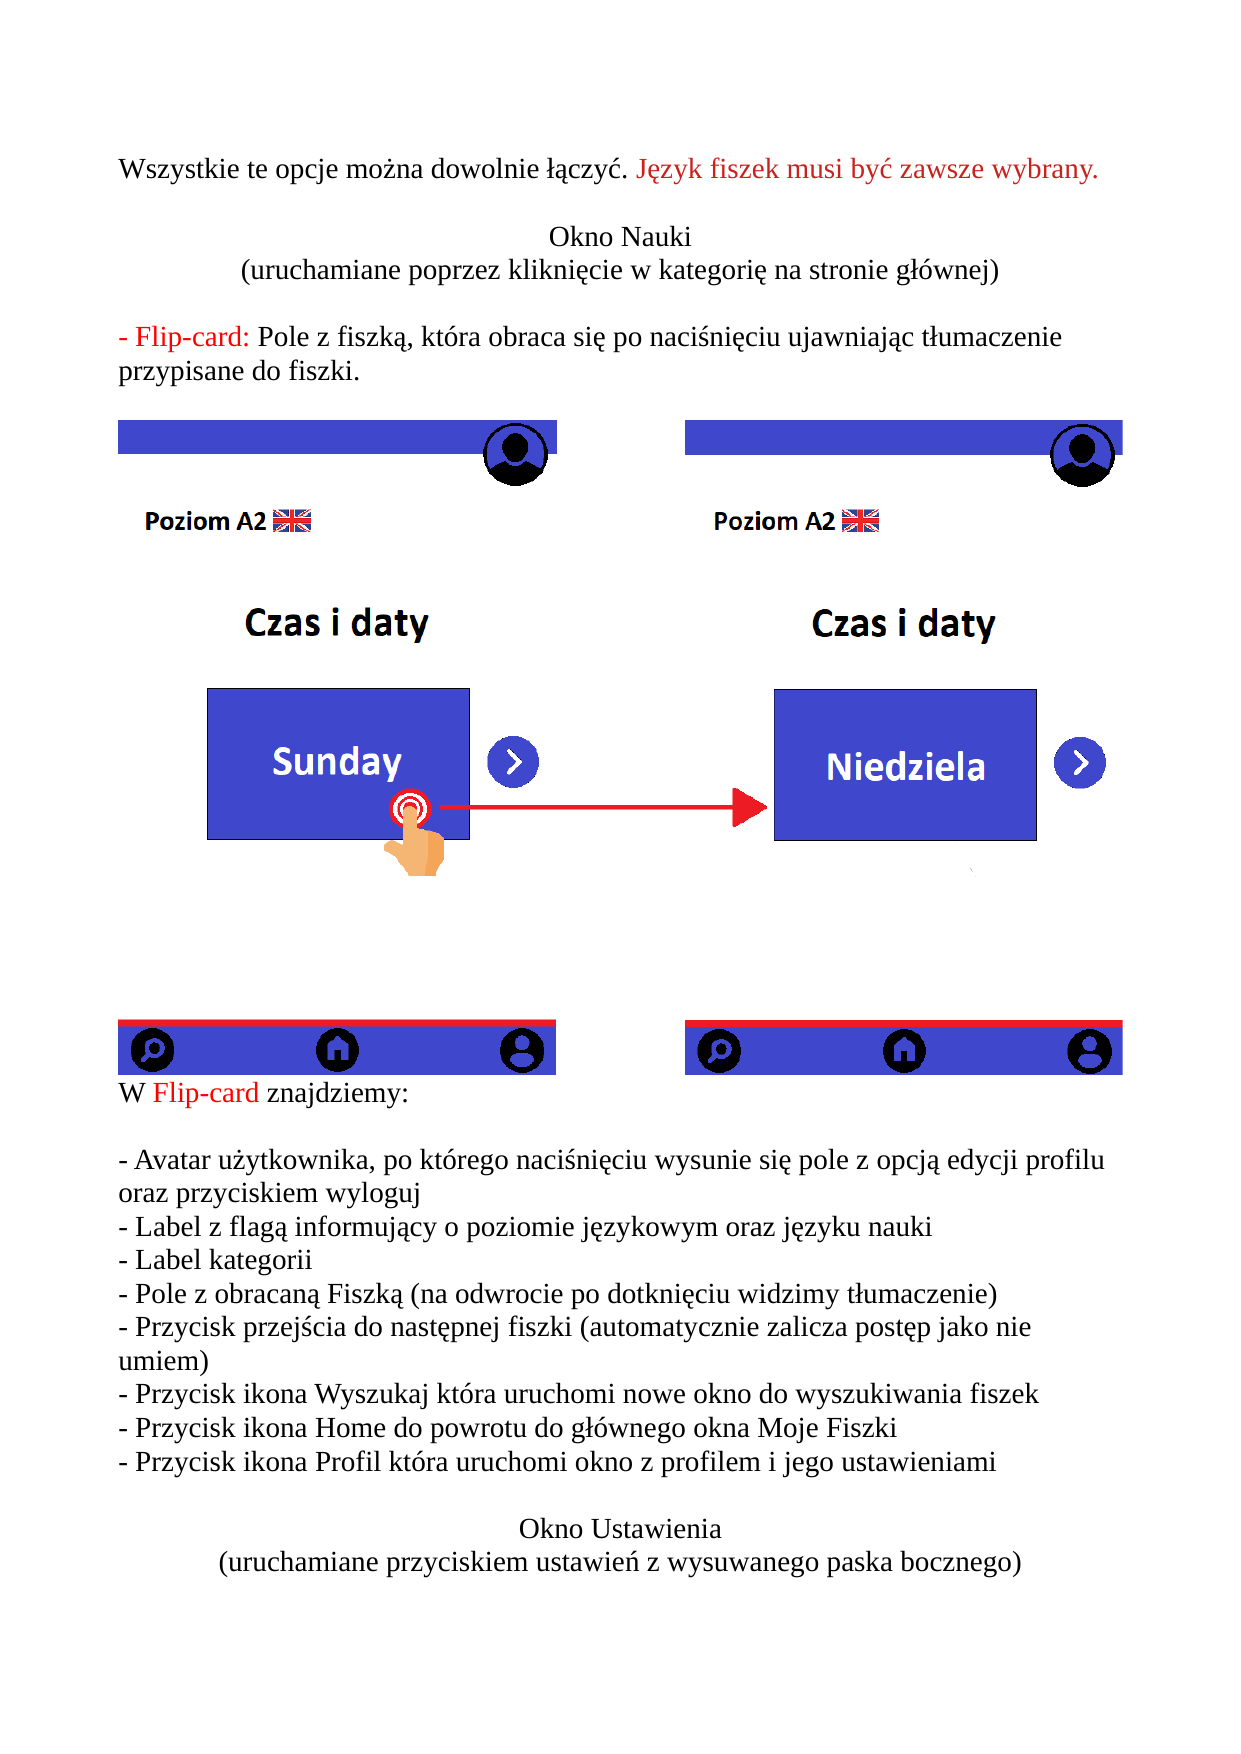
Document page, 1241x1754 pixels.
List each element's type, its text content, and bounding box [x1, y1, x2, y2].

text - Label z flagą informujący o poziomie językowym oraz języku nauki [118, 1209, 1122, 1242]
text - Przycisk ikona Home do powrotu do głównego okna Moje Fiszki [118, 1410, 1122, 1444]
text Okno Ustawienia [118, 1511, 1122, 1544]
text - Przycisk przejścia do następnej fiszki (automatycznie zalicza postęp jako nie umiem) [118, 1309, 1122, 1377]
text - Avatar użytkownika, po którego naciśnięciu wysunie się pole z opcją edycji profilu oraz przyciskiem wyloguj [118, 1142, 1122, 1209]
text - Pole z obracaną Fiszką (na odwrocie po dotknięciu widzimy tłumaczenie) [118, 1276, 1122, 1309]
text (uruchamiane poprzez kliknięcie w kategorię na stronie głównej) [118, 252, 1122, 286]
text Okno Nauki [118, 219, 1122, 252]
text - Flip-card: Pole z fiszką, która obraca się po naciśnięciu ujawniając tłumaczenie przypisane do fiszki. [118, 319, 1122, 386]
text - Przycisk ikona Profil która uruchomi okno z profilem i jego ustawieniami [118, 1444, 1122, 1477]
text Wszystkie te opcje można dowolnie łączyć. Język fiszek musi być zawsze wybrany. [118, 152, 1122, 185]
text - Label kategorii [118, 1242, 1122, 1276]
text - Przycisk ikona Wyszukaj która uruchomi nowe okno do wyszukiwania fiszek [118, 1377, 1122, 1410]
text W Flip-card znajdziemy: [118, 1075, 1122, 1108]
text (uruchamiane przyciskiem ustawień z wysuwanego paska bocznego) [118, 1544, 1122, 1578]
